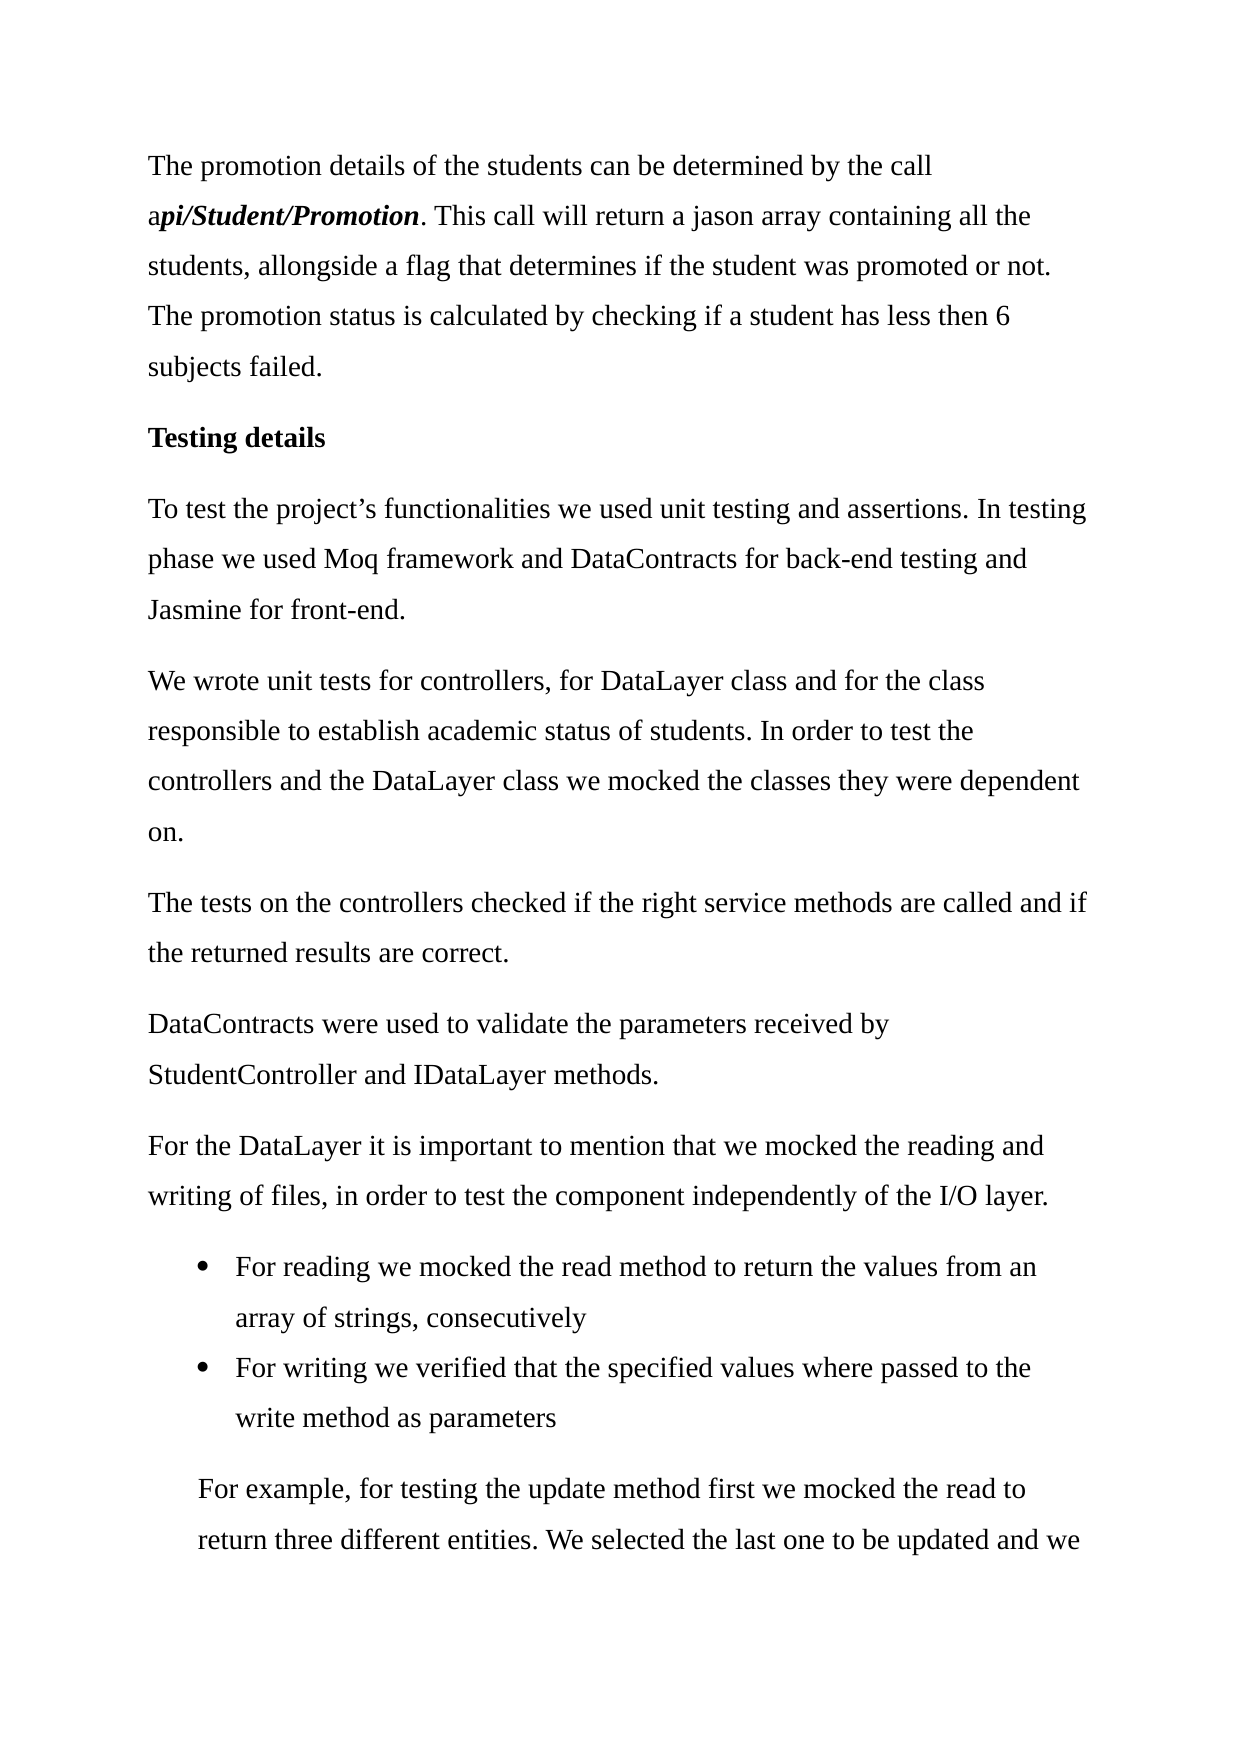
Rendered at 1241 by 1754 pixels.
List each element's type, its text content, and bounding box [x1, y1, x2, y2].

text Testing details [148, 420, 1093, 453]
text The tests on the controllers checked if the right service methods are called and if the returned results are correct. [148, 885, 1093, 969]
text For the DataLayer it is important to mention that we mocked the reading and writing of files, in order to test the component independently of the I/O layer. [148, 1128, 1093, 1212]
text To test the project’s functionalities we used unit testing and assertions. In testing phase we used Moq framework and DataContracts for back-end testing and Jasmine for front-end. [148, 491, 1093, 625]
text For example, for testing the update method first we mocked the read to return three different entities. We selected the last one to be updated and we [198, 1472, 1093, 1556]
list For writing we verified that the specified values where passed to the write method as parameters [198, 1350, 1093, 1434]
list For reading we mocked the read method to return the values from an array of strings, consecutively [198, 1249, 1093, 1333]
text DataContracts were used to validate the parameters received by StudentController and IDataLayer methods. [148, 1006, 1093, 1090]
text The promotion details of the students can be determined by the call api/Student/Promotion. This call will return a jason array containing all the students, allongside a flag that determines if the student was promoted or not. The promotion status is calculated by checking if a student has less then 6 subjects failed. [148, 148, 1093, 382]
text We wrote unit tests for controllers, for DataLayer class and for the class responsible to establish academic status of students. In order to test the controllers and the DataLayer class we mocked the classes they were dependent on. [148, 663, 1093, 847]
